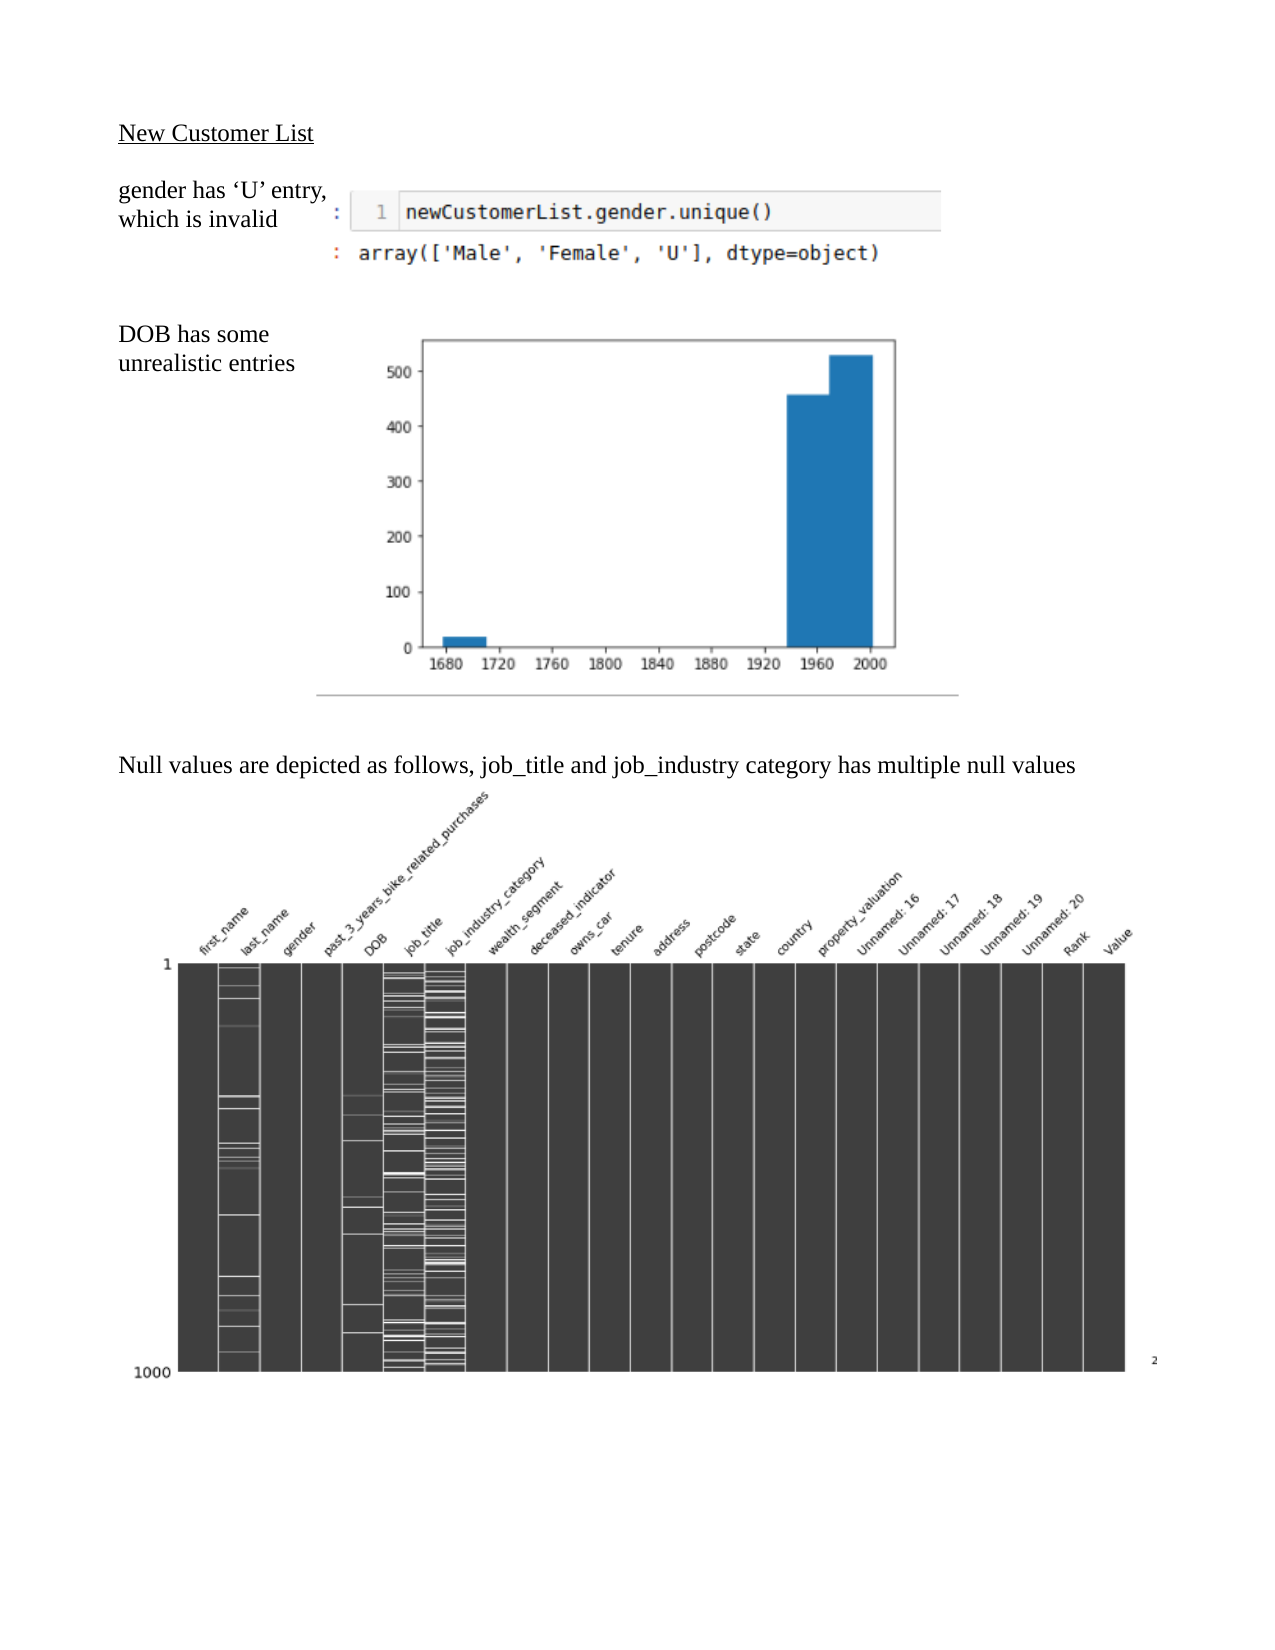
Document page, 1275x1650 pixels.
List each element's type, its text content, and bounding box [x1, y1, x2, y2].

text New Customer List [118, 118, 1157, 147]
text [959, 319, 1157, 377]
picture [118, 779, 1157, 1395]
text DOB has some unrealistic entries [118, 319, 316, 377]
picture [316, 319, 959, 698]
picture [333, 175, 942, 276]
text gender has ‘U’ entry, which is invalid [118, 176, 333, 233]
text Null values are depicted as follows, job_title and job_industry category has multiple null values [118, 751, 1157, 779]
text [942, 176, 1157, 233]
